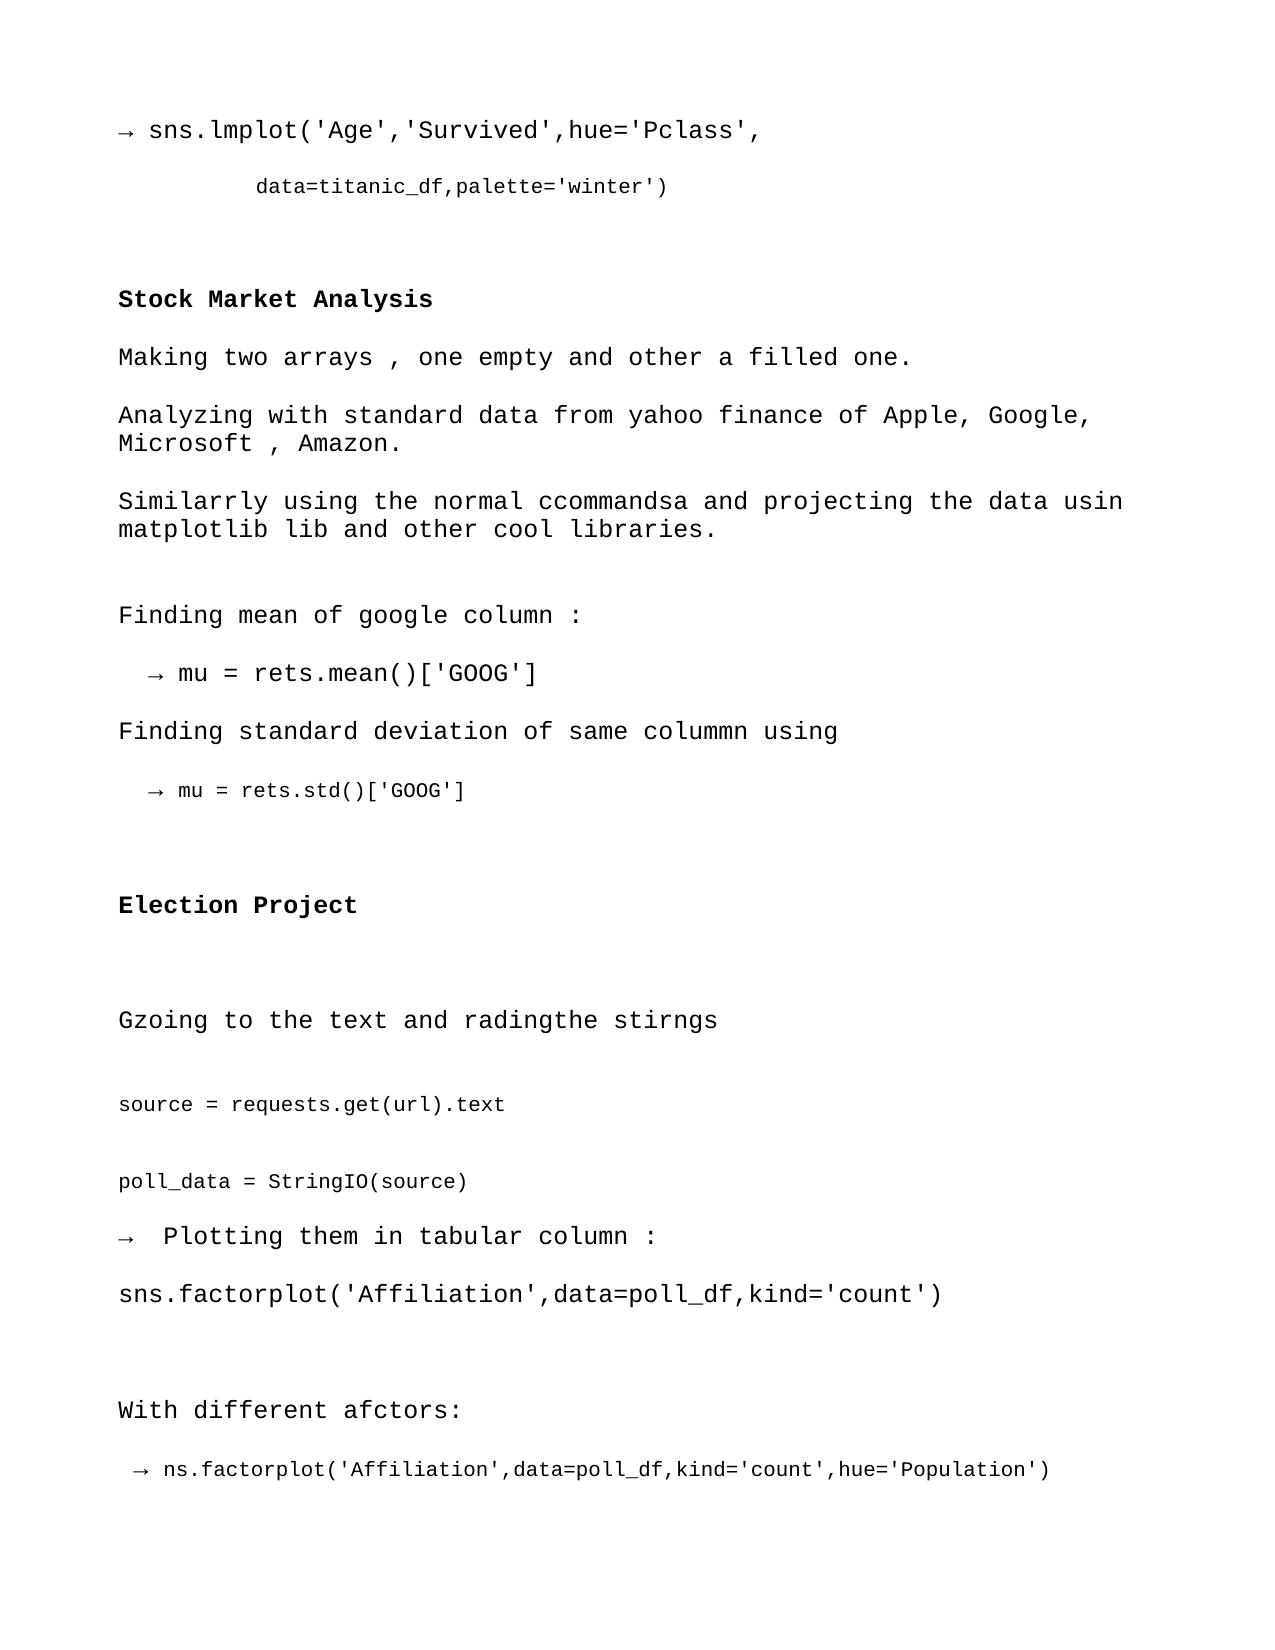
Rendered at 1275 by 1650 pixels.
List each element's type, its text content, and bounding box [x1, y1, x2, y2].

text → mu = rets.std()['GOOG'] [118, 777, 1157, 805]
text → Plotting them in tabular column : [118, 1224, 1157, 1252]
text Analyzing with standard data from yahoo finance of Apple, Google, Microsoft , Amazon. [118, 402, 1157, 459]
text → ns.factorplot('Affiliation',data=poll_df,kind='count',hue='Population') [118, 1455, 1157, 1483]
text Stock Market Analysis [118, 287, 1157, 315]
text Gzoing to the text and radingthe stirngs [118, 1008, 1157, 1064]
text Election Project [118, 892, 1157, 921]
text Similarrly using the normal ccommandsa and projecting the data usin matplotlib lib and other cool libraries. [118, 489, 1157, 574]
text poll_data = StringIO(source) [118, 1171, 1157, 1194]
text Finding standard deviation of same colummn using [118, 719, 1157, 747]
text sns.factorplot('Affiliation',data=poll_df,kind='count') [118, 1282, 1157, 1310]
text → mu = rets.mean()['GOOG'] [118, 661, 1157, 689]
text With different afctors: [118, 1397, 1157, 1426]
text Making two arrays , one empty and other a filled one. [118, 345, 1157, 373]
text data=titanic_df,palette='winter') [118, 176, 1157, 199]
text Finding mean of google column : [118, 603, 1157, 631]
text → sns.lmplot('Age','Survived',hue='Pclass', [118, 118, 1157, 146]
text source = requests.get(url).text [118, 1094, 1157, 1118]
